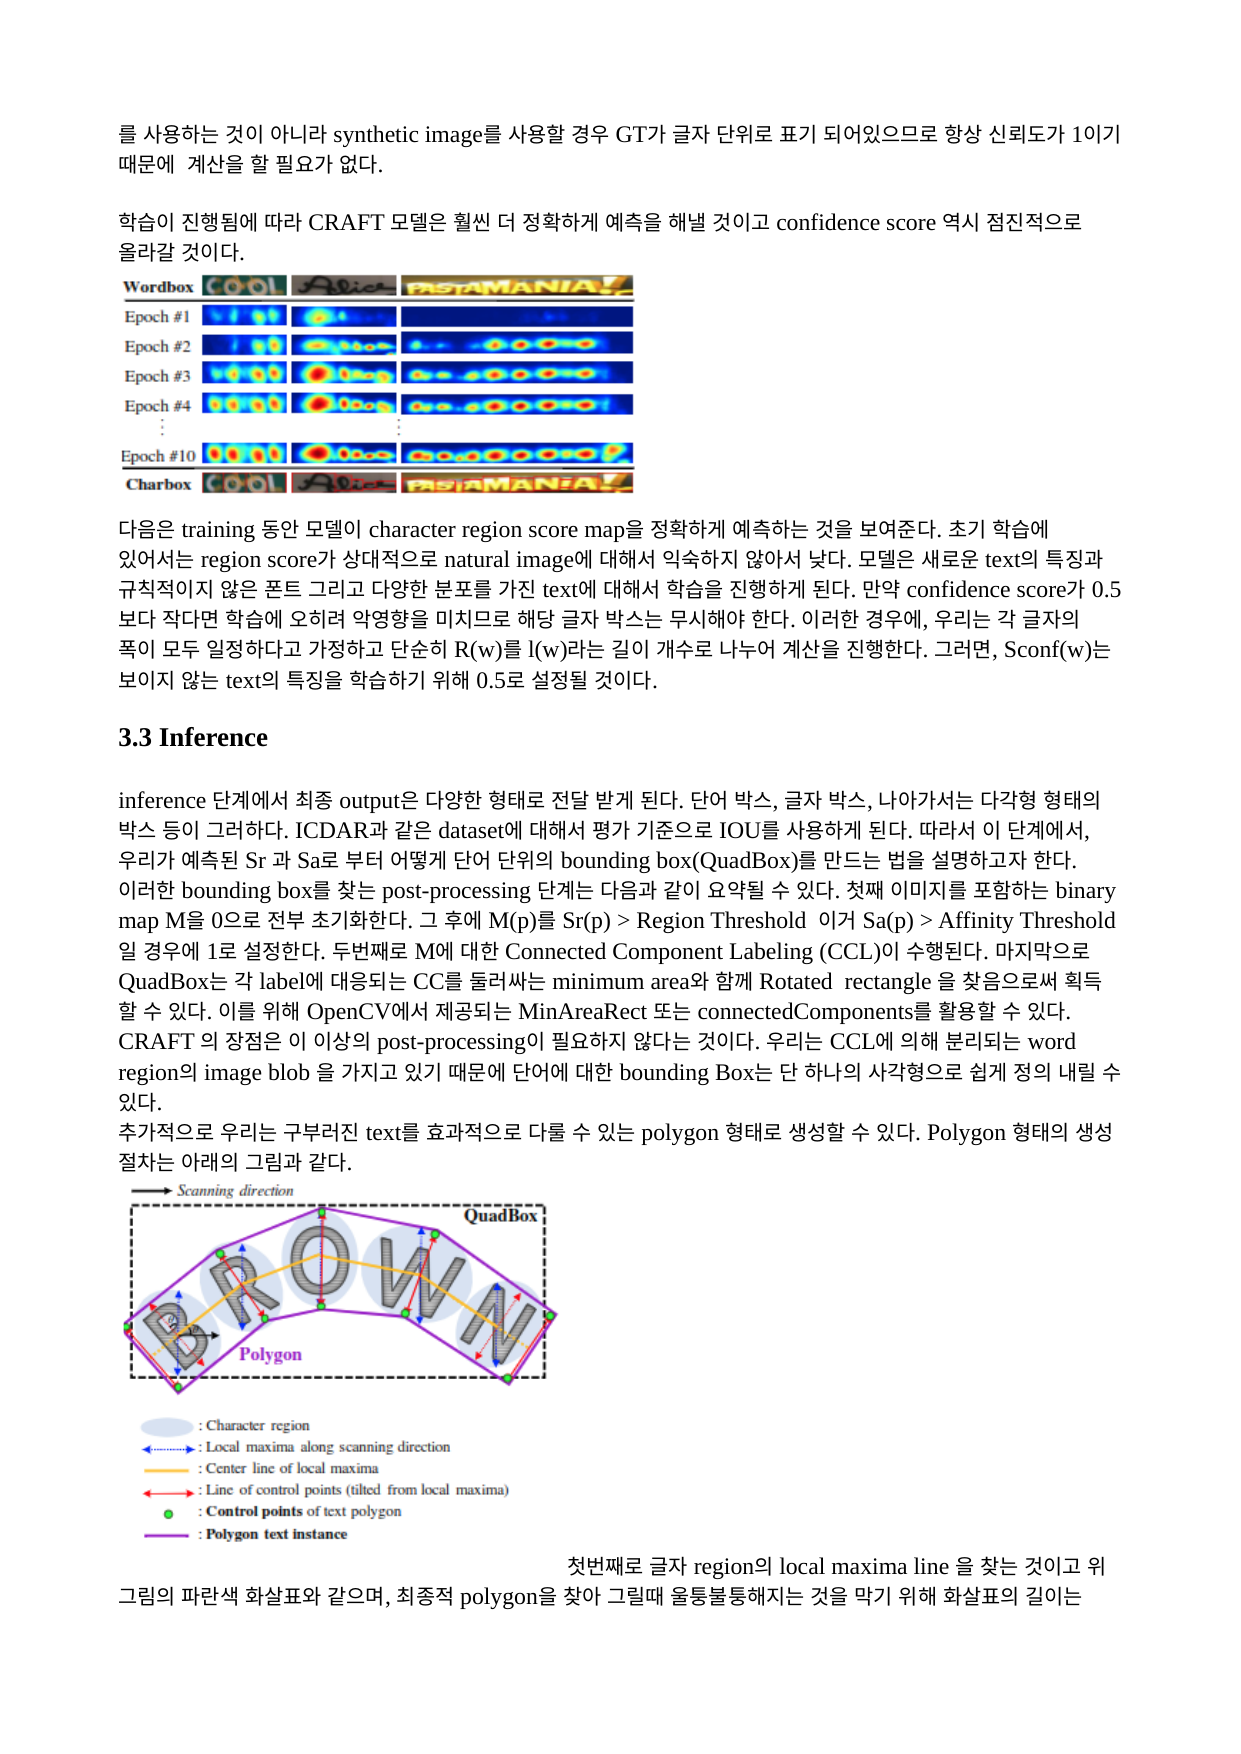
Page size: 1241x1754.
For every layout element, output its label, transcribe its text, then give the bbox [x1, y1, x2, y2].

text 학습이 진행됨에 따라 CRAFT 모델은 훨씬 더 정확하게 예측을 해낼 것이고 confidence score 역시 점진적으로 올라갈 것이다. [118, 206, 1122, 266]
text 추가적으로 우리는 구부러진 text를 효과적으로 다룰 수 있는 polygon 형태로 생성할 수 있다. Polygon 형태의 생성 절차는 아래의 그림과 같다. [118, 1116, 1122, 1177]
picture [123, 1176, 567, 1552]
text inference 단계에서 최종 output은 다양한 형태로 전달 받게 된다. 단어 박스, 글자 박스, 나아가서는 다각형 형태의 박스 등이 그러하다. ICDAR과 같은 dataset에 대해서 평가 기준으로 IOU를 사용하게 된다. 따라서 이 단계에서, 우리가 예측된 Sr 과 Sa로 부터 어떻게 단어 단위의 bounding box(QuadBox)를 만드는 법을 설명하고자 한다. [118, 784, 1122, 874]
picture [121, 266, 638, 512]
text 다음은 training 동안 모델이 character region score map을 정확하게 예측하는 것을 보여준다. 초기 학습에 있어서는 region score가 상대적으로 natural image에 대해서 익숙하지 않아서 낮다. 모델은 새로운 text의 특징과 규칙적이지 않은 폰트 그리고 다양한 분포를 가진 text에 대해서 학습을 진행하게 된다. 만약 confidence score가 0.5 보다 작다면 학습에 오히려 악영향을 미치므로 해당 글자 박스는 무시해야 한다. 이러한 경우에, 우리는 각 글자의 폭이 모두 일정하다고 가정하고 단순히 R(w)를 l(w)라는 길이 개수로 나누어 계산을 진행한다. 그러면, Sconf(w)는 보이지 않는 text의 특징을 학습하기 위해 0.5로 설정될 것이다. [118, 513, 1122, 694]
text CRAFT 의 장점은 이 이상의 post-processing이 필요하지 않다는 것이다. 우리는 CCL에 의해 분리되는 word region의 image blob 을 가지고 있기 때문에 단어에 대한 bounding Box는 단 하나의 사각형으로 쉽게 정의 내릴 수 있다. [118, 1026, 1122, 1116]
text 3.3 Inference [118, 722, 1122, 753]
text 이러한 bounding box를 찾는 post-processing 단계는 다음과 같이 요약될 수 있다. 첫째 이미지를 포함하는 binary map M을 0으로 전부 초기화한다. 그 후에 M(p)를 Sr(p) > Region Threshold 이거 Sa(p) > Affinity Threshold 일 경우에 1로 설정한다. 두번째로 M에 대한 Connected Component Labeling (CCL)이 수행된다. 마지막으로 QuadBox는 각 label에 대응되는 CC를 둘러싸는 minimum area와 함께 Rotated rectangle 을 찾음으로써 획득 할 수 있다. 이를 위해 OpenCV에서 제공되는 MinAreaRect 또는 connectedComponents를 활용할 수 있다. [118, 874, 1122, 1026]
text 첫번째로 글자 region의 local maxima line 을 찾는 것이고 위 그림의 파란색 화살표와 같으며, 최종적 polygon을 찾아 그릴때 울퉁불퉁해지는 것을 막기 위해 화살표의 길이는 [118, 1550, 1122, 1611]
text 를 사용하는 것이 아니라 synthetic image를 사용할 경우 GT가 글자 단위로 표기 되어있으므로 항상 신뢰도가 1이기 때문에 계산을 할 필요가 없다. [118, 118, 1122, 178]
